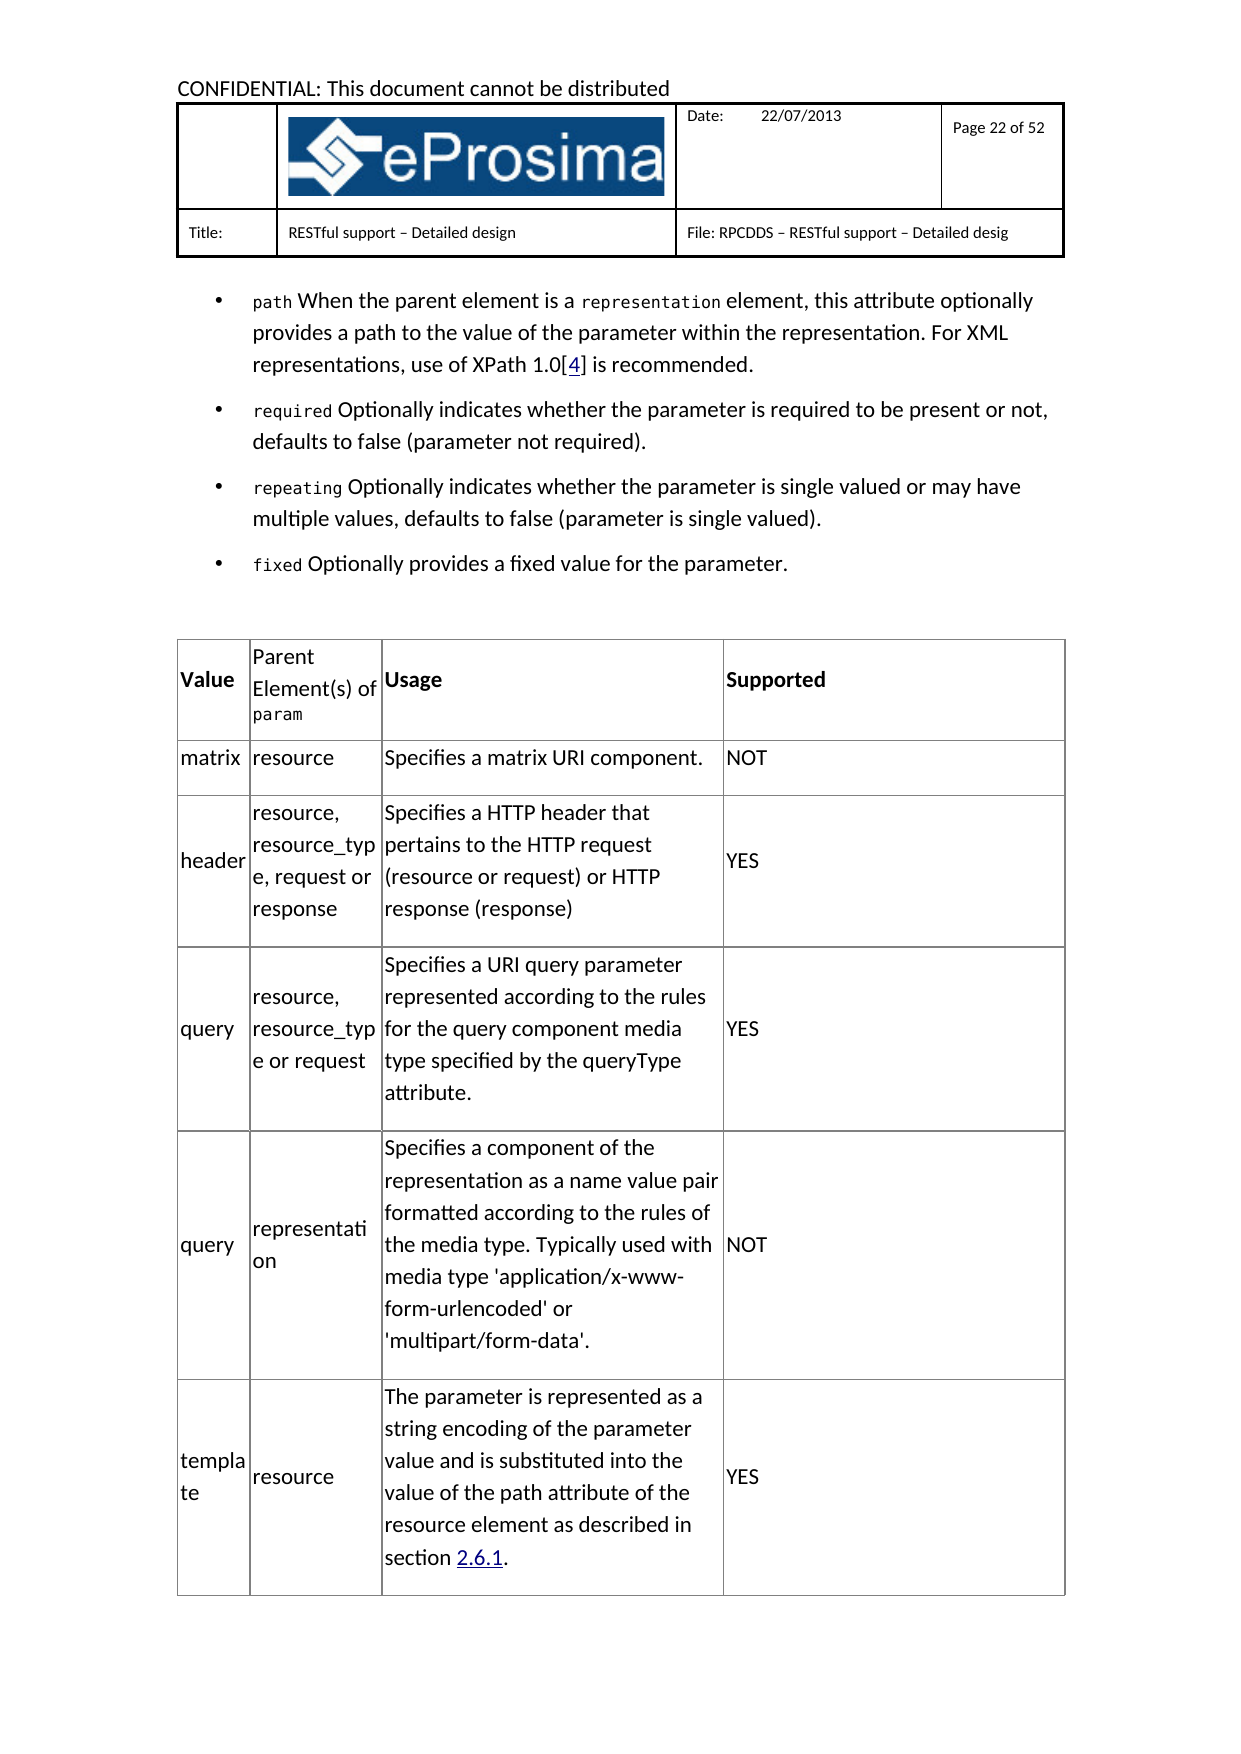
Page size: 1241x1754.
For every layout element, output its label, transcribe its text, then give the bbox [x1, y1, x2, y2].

table_cell header [178, 796, 249, 946]
table_cell template [178, 1380, 249, 1594]
table_cell resource, resource_type, request or response [251, 796, 381, 946]
table_cell NOT [724, 1132, 1064, 1378]
table_cell Specifies a component of the representation as a name value pair formatted according to the rules of the media type. Typically used with media type 'application/x-www-form-urlencoded' or 'multipart/form-data'. [383, 1132, 723, 1378]
table_cell query [178, 1132, 249, 1378]
table_cell YES [724, 948, 1064, 1130]
table_cell YES [724, 796, 1064, 946]
table_header Value [178, 640, 249, 739]
list required Optionally indicates whether the parameter is required to be present or not, defaults to false (parameter not required). [215, 395, 1063, 456]
table_cell The parameter is represented as a string encoding of the parameter value and is substituted into the value of the path attribute of the resource element as described in section 2.6.1. [383, 1380, 723, 1594]
table_header Supported [724, 640, 1064, 739]
table_cell NOT [724, 741, 1064, 795]
table_cell Specifies a HTTP header that pertains to the HTTP request (resource or request) or HTTP response (response) [383, 796, 723, 946]
table_header Parent Element(s) of param [251, 640, 381, 739]
table_cell resource [251, 741, 381, 795]
table_cell Specifies a matrix URI component. [383, 741, 723, 795]
table_cell Specifies a URI query parameter represented according to the rules for the query component media type specified by the queryType attribute. [383, 948, 723, 1130]
list fixed Optionally provides a fixed value for the parameter. [215, 549, 1063, 577]
table_cell YES [724, 1380, 1064, 1594]
table_cell resource [251, 1380, 381, 1594]
list repeating Optionally indicates whether the parameter is single valued or may have multiple values, defaults to false (parameter is single valued). [215, 472, 1063, 532]
picture [288, 117, 665, 196]
list path When the parent element is a representation element, this attribute optionally provides a path to the value of the parameter within the representation. For XML representations, use of XPath 1.0[4] is recommended. [215, 286, 1063, 379]
table_cell query [178, 948, 249, 1130]
table_cell resource, resource_type or request [251, 948, 381, 1130]
table_header Usage [383, 640, 723, 739]
table_cell matrix [178, 741, 249, 795]
table_cell representation [251, 1132, 381, 1378]
